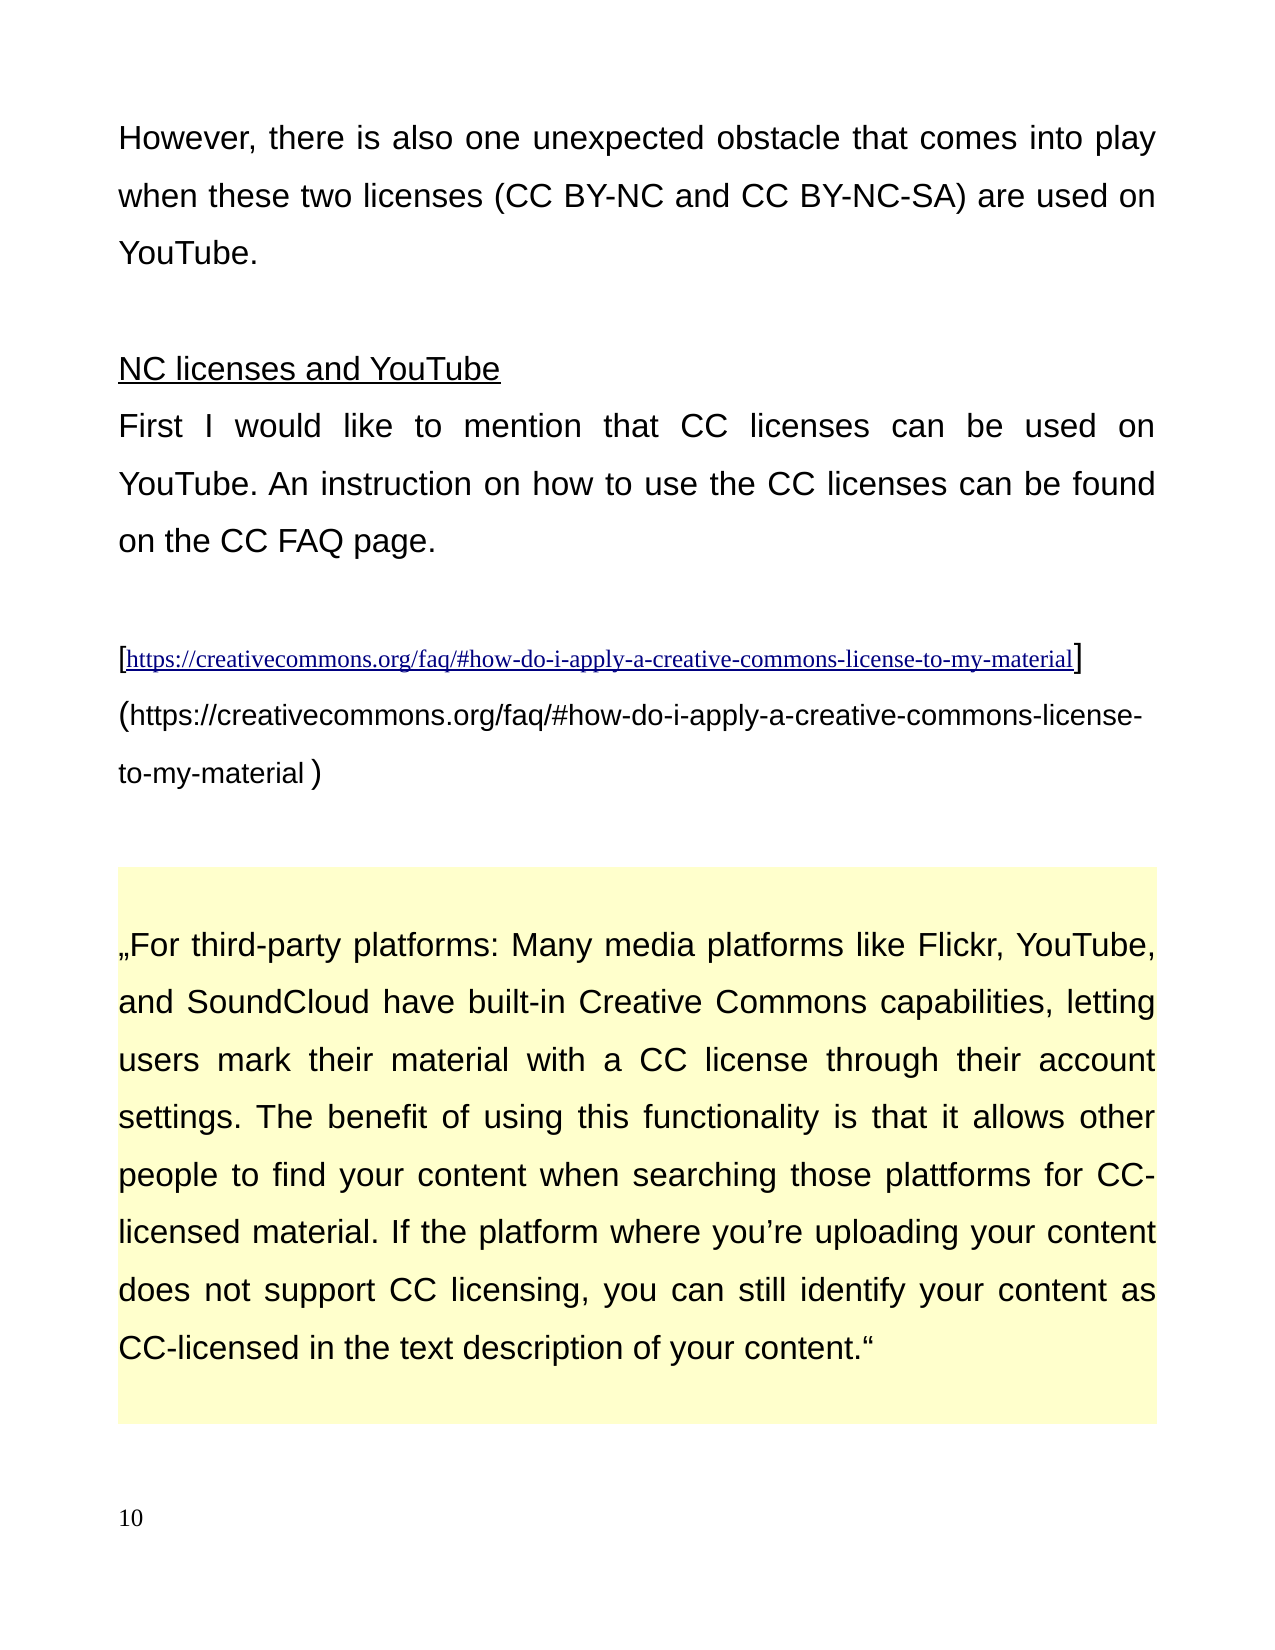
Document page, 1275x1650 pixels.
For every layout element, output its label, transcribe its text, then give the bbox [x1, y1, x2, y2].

text [https://creativecommons.org/faq/#how-do-i-apply-a-creative-commons-license-to-my-material](https://creativecommons.org/faq/#how-do-i-apply-a-creative-commons-license-to-my-material ) [118, 637, 1157, 790]
text First I would like to mention that CC licenses can be used on YouTube. An instruction on how to use the CC licenses can be found on the CC FAQ page. [118, 406, 1157, 560]
text NC licenses and YouTube [118, 348, 1157, 387]
text „For third-party platforms: Many media platforms like Flickr, YouTube, and SoundCloud have built-in Creative Commons capabilities, letting users mark their material with a CC license through their account settings. The benefit of using this functionality is that it allows other people to find your content when searching those plattforms for CC-licensed material. If the platform where you’re uploading your content does not support CC licensing, you can still identify your content as CC-licensed in the text description of your content.“ [118, 924, 1157, 1366]
text However, there is also one unexpected obstacle that comes into play when these two licenses (CC BY-NC and CC BY-NC-SA) are used on YouTube. [118, 118, 1157, 272]
